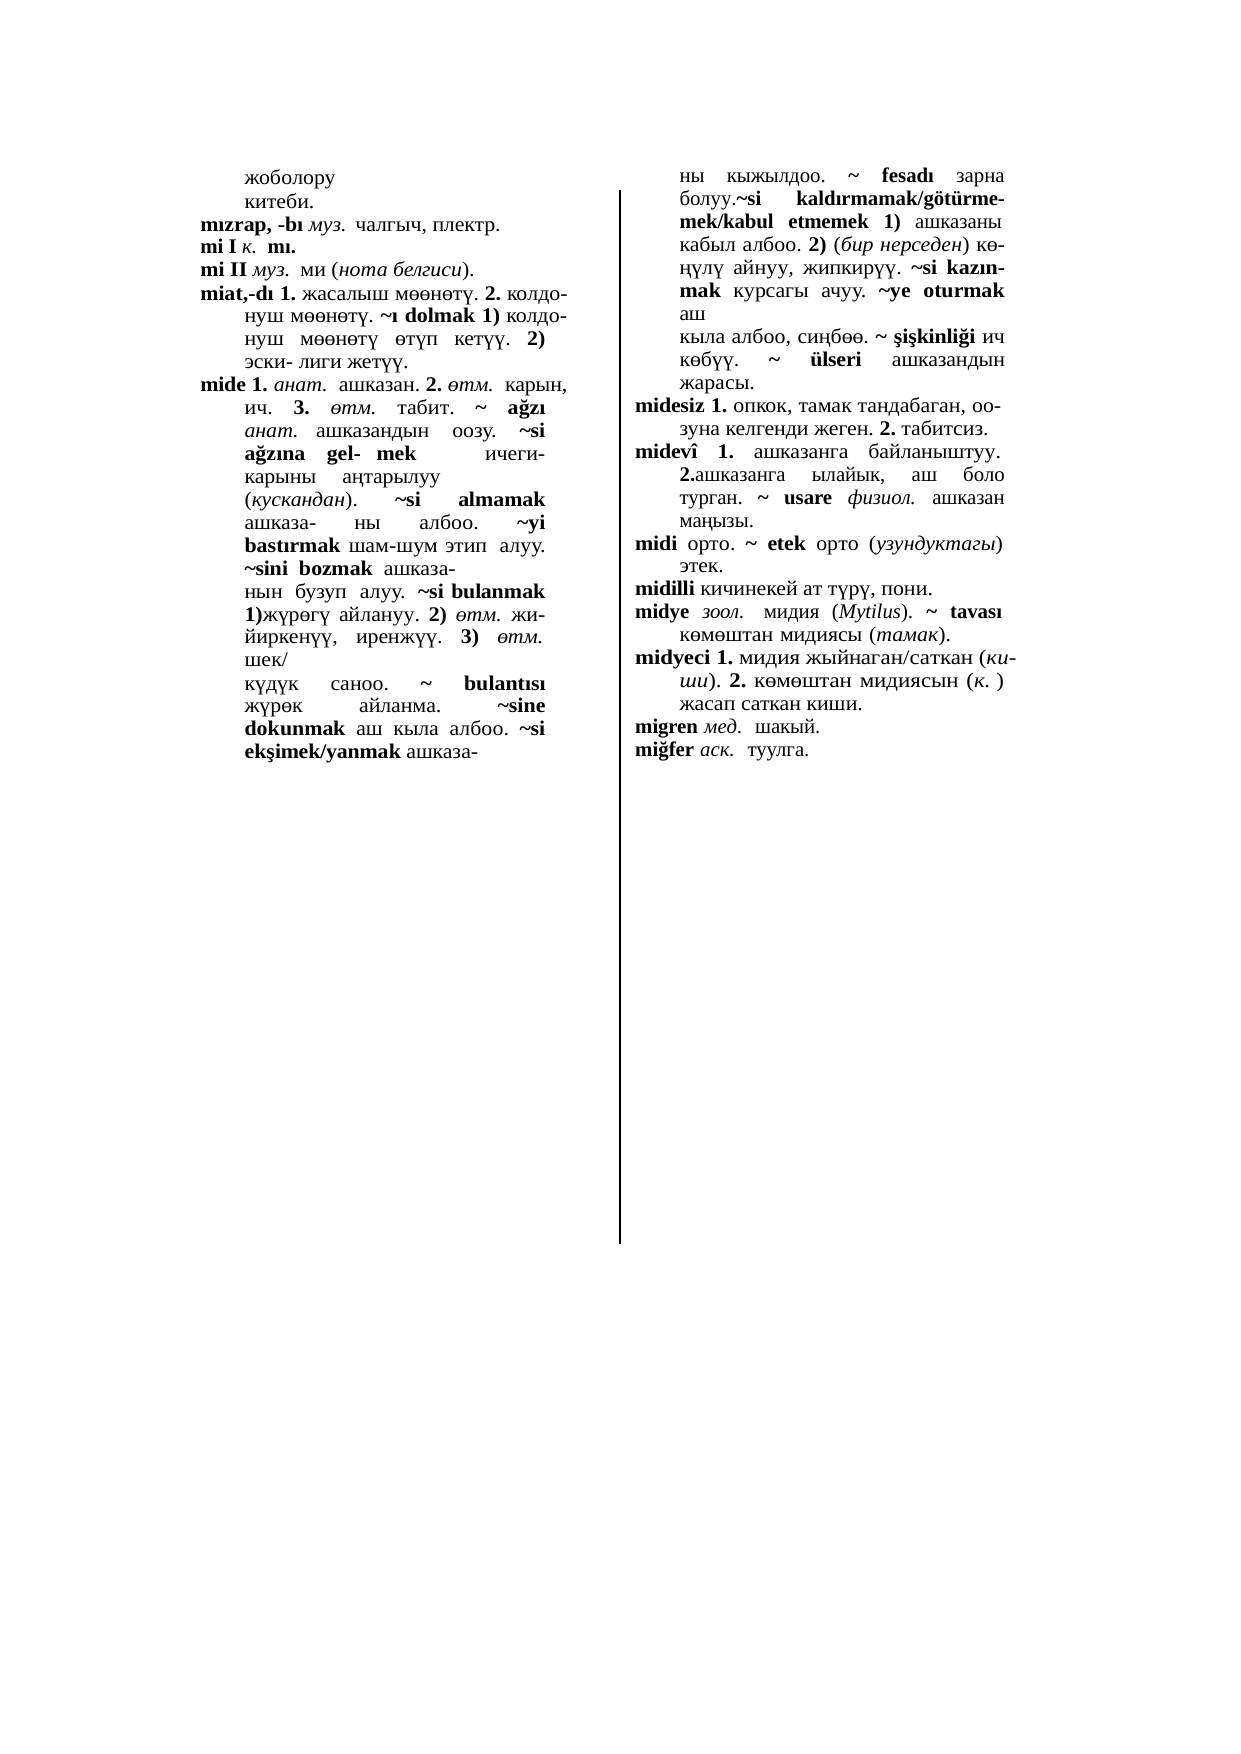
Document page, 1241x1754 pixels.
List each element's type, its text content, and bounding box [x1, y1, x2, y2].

text midevî 1. ашказанга байланыштуу. [635, 440, 1031, 463]
text midyeci 1. мидия жыйнаган/саткан (ки- [635, 646, 1065, 669]
text mi II муз. ми (нота белгиси). [200, 258, 565, 282]
text күдүк саноо. ~ bulantısı жүрөк айланма. ~sine dokunmak аш кыла албоо. ~si ekşimek/yanmak ашказа- [244, 672, 545, 763]
text ич. 3. өтм. табит. ~ ağzı анат. ашказандын оозу. ~si ağzına gel- mek ичеги-карыны аңтарылуу [244, 396, 545, 488]
text ши). 2. көмөштан мидиясын (к. ) [679, 669, 1004, 692]
text ны кыжылдоо. ~ fesadı зарна болуу.~si kaldırmamak/götürme- mek/kabul etmemek 1) ашказаны [679, 164, 1004, 233]
text этек. [679, 554, 724, 577]
text miat,-dı 1. жасалыш мөөнөтү. 2. колдо- нуш мөөнөтү. ~ı dolmak 1) колдо- [200, 282, 580, 327]
text mide 1. анат. ашказан. 2. өтм. карын, [200, 373, 606, 396]
text mi I к. mı. [200, 236, 575, 258]
text нын бузуп алуу. ~si bulanmak 1)жүрөгү айлануу. 2) өтм. жи- йиркенүү, иренжүү. 3) өтм. шек/ [244, 580, 545, 671]
text midi орто. ~ etek орто (узундуктагы) [635, 532, 1038, 554]
text midesiz 1. опкок, тамак тандабаган, оо- зуна келгенди жеген. 2. табитсиз. [635, 394, 1005, 440]
text 2.ашказанга ылайык, аш боло турган. ~ usare физиол. ашказан маңызы. [679, 463, 1004, 532]
text көмөштан мидиясы (тамак). [679, 623, 953, 646]
text midye зоол. мидия (Mytilus). ~ tavası [635, 600, 1038, 623]
text жоболору китеби. [244, 164, 388, 213]
text жасап саткан киши. [679, 692, 865, 715]
text midilli кичинекей ат түрү, пони. [635, 577, 1038, 600]
text кыла албоо, сиңбөө. ~ şişkinliği ич көбүү. ~ ülseri ашказандын жарасы. [679, 325, 1005, 394]
text mızrap, -bı муз. чалгыч, плектр. [200, 213, 575, 236]
text miğfer аск. туулга. [635, 738, 1031, 761]
text migren мед. шакый. [635, 715, 1031, 738]
text нуш мөөнөтү өтүп кетүү. 2) эски- лиги жетүү. [244, 327, 545, 373]
text (кускандан). ~si almamak ашказа- ны албоо. ~yi bastırmak шам-шум этип алуу. ~sini bozmak ашказа- [244, 488, 545, 580]
text кабыл албоо. 2) (бир нерседен) кө- ңүлү айнуу, жипкирүү. ~si kazın- mak курсагы ачуу. ~ye oturmak аш [679, 233, 1005, 325]
